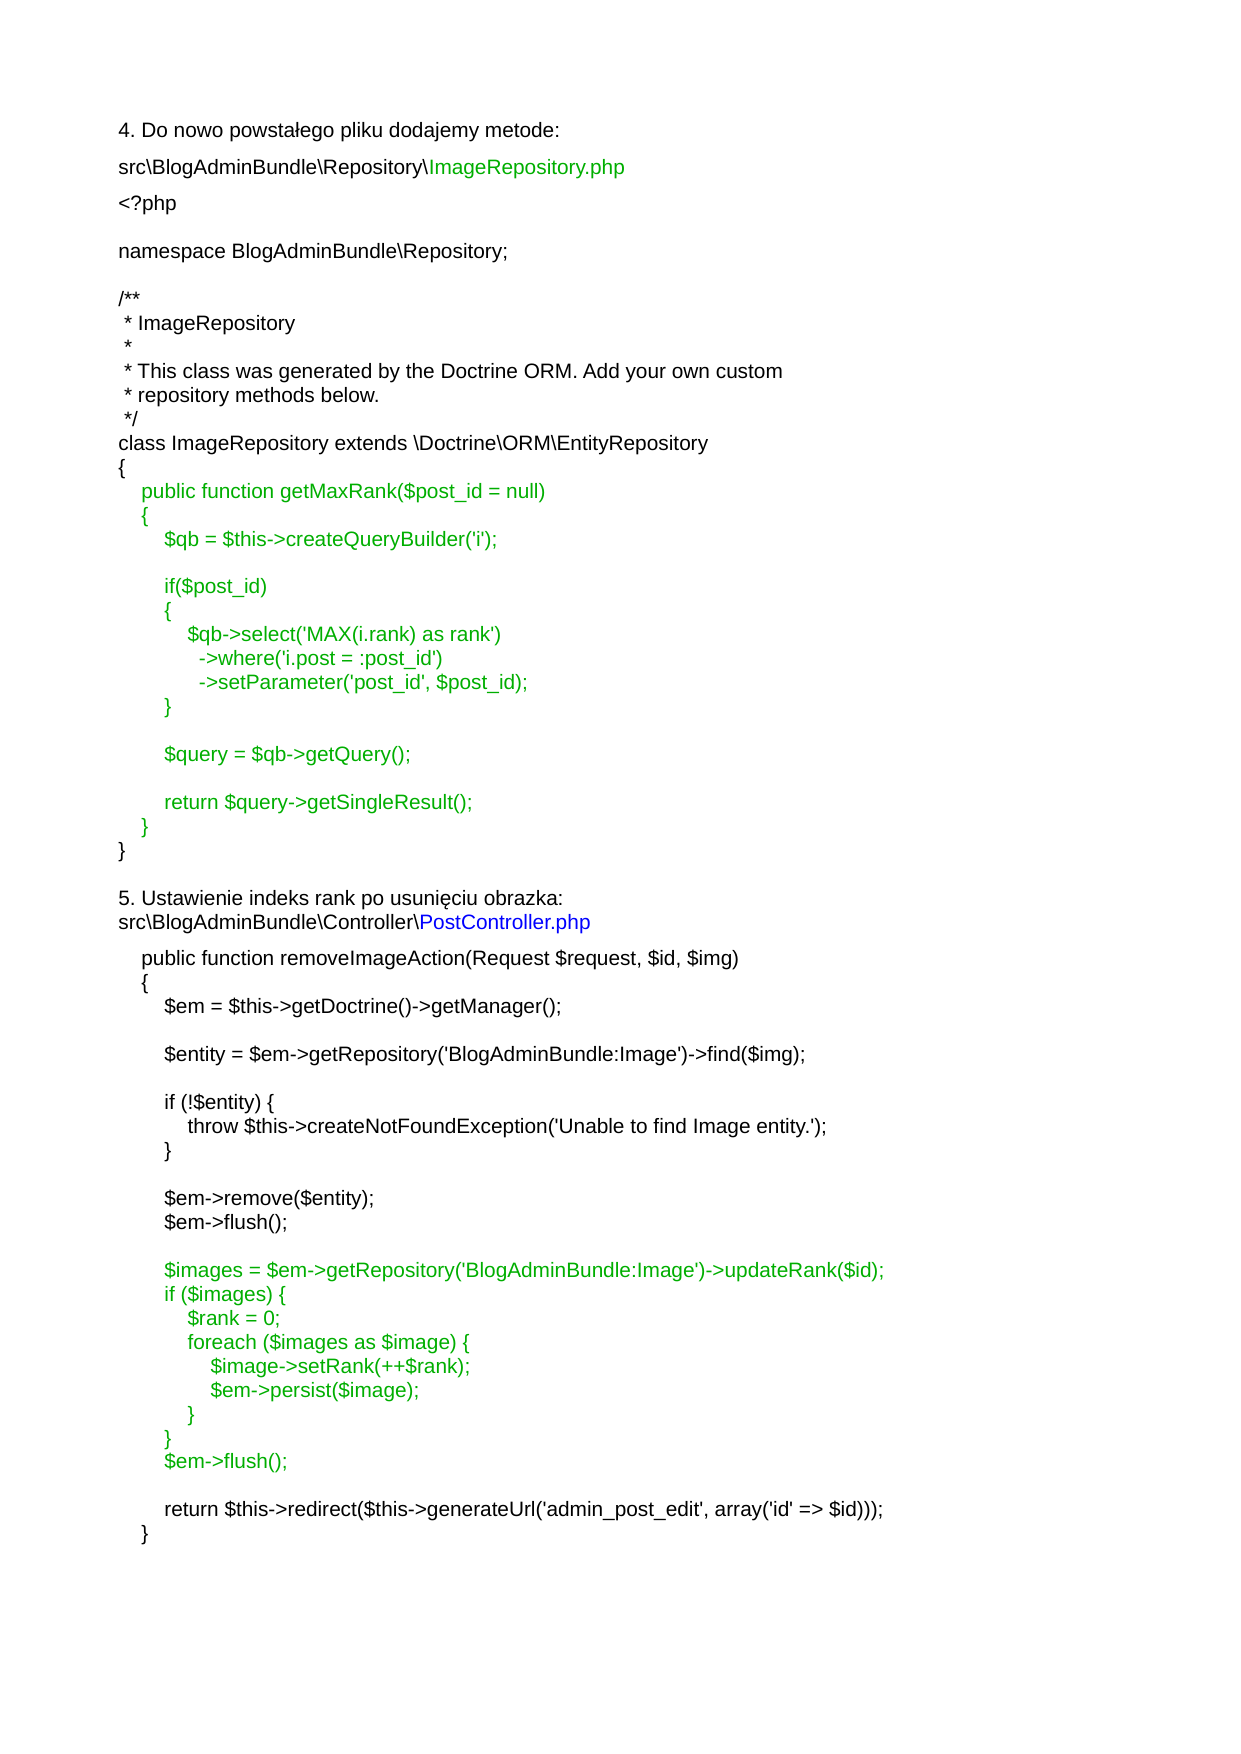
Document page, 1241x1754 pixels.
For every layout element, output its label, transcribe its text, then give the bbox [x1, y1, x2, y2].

text foreach ($images as $image) { [118, 1329, 1122, 1353]
text } [118, 1425, 1122, 1449]
text ->where('i.post = :post_id') [118, 646, 1122, 670]
text /** [118, 287, 1122, 311]
text $em->persist($image); [118, 1377, 1122, 1401]
text $query = $qb->getQuery(); [118, 742, 1122, 766]
text return $this->redirect($this->generateUrl('admin_post_edit', array('id' => $id))); [118, 1497, 1122, 1521]
text $em = $this->getDoctrine()->getManager(); [118, 994, 1122, 1018]
text src\BlogAdminBundle\Controller\PostController.php [118, 910, 1122, 934]
text { [118, 454, 1122, 478]
text 5. Ustawienie indeks rank po usunięciu obrazka: [118, 886, 1122, 910]
text */ [118, 407, 1122, 431]
text $image->setRank(++$rank); [118, 1353, 1122, 1377]
text * [118, 335, 1122, 359]
text $qb->select('MAX(i.rank) as rank') [118, 622, 1122, 646]
text 4. Do nowo powstałego pliku dodajemy metode: [118, 118, 1122, 142]
text $em->remove($entity); [118, 1186, 1122, 1210]
text * ImageRepository [118, 311, 1122, 335]
text if($post_id) [118, 574, 1122, 598]
text * repository methods below. [118, 383, 1122, 407]
text if (!$entity) { [118, 1090, 1122, 1114]
text } [118, 838, 1122, 862]
text * This class was generated by the Doctrine ORM. Add your own custom [118, 359, 1122, 383]
text { [118, 598, 1122, 622]
text $em->flush(); [118, 1449, 1122, 1473]
text if ($images) { [118, 1282, 1122, 1306]
text $rank = 0; [118, 1306, 1122, 1329]
text { [118, 970, 1122, 994]
text class ImageRepository extends \Doctrine\ORM\EntityRepository [118, 431, 1122, 454]
text ->setParameter('post_id', $post_id); [118, 670, 1122, 694]
text $images = $em->getRepository('BlogAdminBundle:Image')->updateRank($id); [118, 1258, 1122, 1282]
text } [118, 814, 1122, 838]
text src\BlogAdminBundle\Repository\ImageRepository.php [118, 154, 1122, 178]
text } [118, 1138, 1122, 1162]
text } [118, 1521, 1122, 1545]
text } [118, 1401, 1122, 1425]
text <?php [118, 191, 1122, 215]
text $entity = $em->getRepository('BlogAdminBundle:Image')->find($img); [118, 1042, 1122, 1066]
text namespace BlogAdminBundle\Repository; [118, 239, 1122, 263]
text { [118, 502, 1122, 526]
text } [118, 694, 1122, 718]
text throw $this->createNotFoundException('Unable to find Image entity.'); [118, 1114, 1122, 1138]
text public function removeImageAction(Request $request, $id, $img) [118, 946, 1122, 970]
text public function getMaxRank($post_id = null) [118, 478, 1122, 502]
text $qb = $this->createQueryBuilder('i'); [118, 526, 1122, 550]
text $em->flush(); [118, 1210, 1122, 1234]
text return $query->getSingleResult(); [118, 790, 1122, 814]
